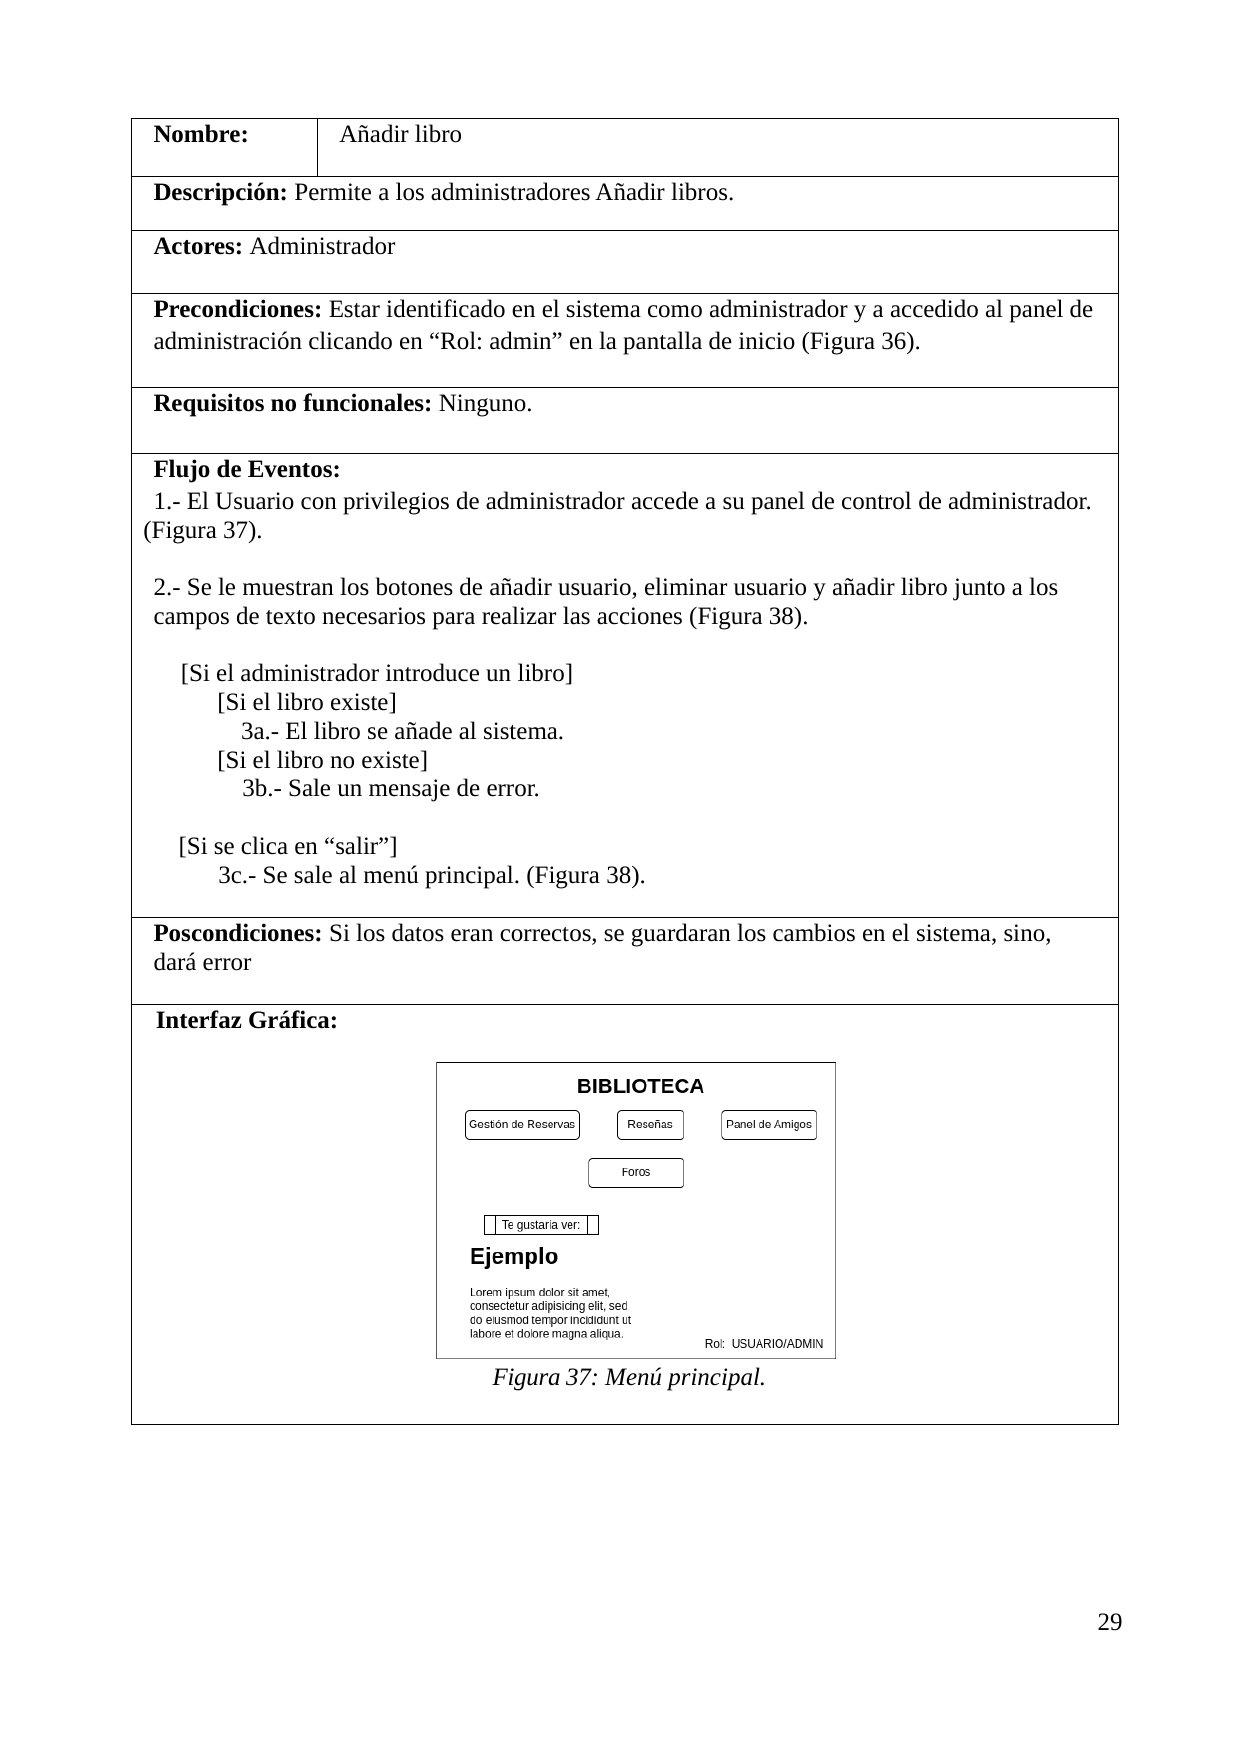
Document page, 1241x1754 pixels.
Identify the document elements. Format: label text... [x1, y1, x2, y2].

table_cell Descripción: Permite a los administradores Añadir libros. [132, 177, 1118, 230]
picture [436, 1062, 836, 1359]
table_header Nombre: [132, 119, 317, 176]
table_cell Precondiciones: Estar identificado en el sistema como administrador y a accedido al panel de administración clicando en “Rol: admin” en la pantalla de inicio (Figura 36). [132, 294, 1118, 387]
table_cell Poscondiciones: Si los datos eran correctos, se guardaran los cambios en el sistema, sino, dará error [132, 918, 1118, 1004]
table_header Añadir libro [318, 119, 1118, 176]
table_cell Flujo de Eventos: 1.- El Usuario con privilegios de administrador accede a su panel de control de administrador. (Figura 37). 2.- Se le muestran los botones de añadir usuario, eliminar usuario y añadir libro junto a los campos de texto necesarios para realizar las acciones (Figura 38). [Si el administrador introduce un libro] [Si el libro existe] 3a.- El libro se añade al sistema. [Si el libro no existe] 3b.- Sale un mensaje de error. [Si se clica en “salir”] 3c.- Se sale al menú principal. (Figura 38). [132, 454, 1118, 917]
table_cell Actores: Administrador [132, 231, 1118, 293]
table_cell Requisitos no funcionales: Ninguno. [132, 388, 1118, 453]
table_cell Interfaz Gráfica: Figura 37: Menú principal. [132, 1005, 1118, 1424]
